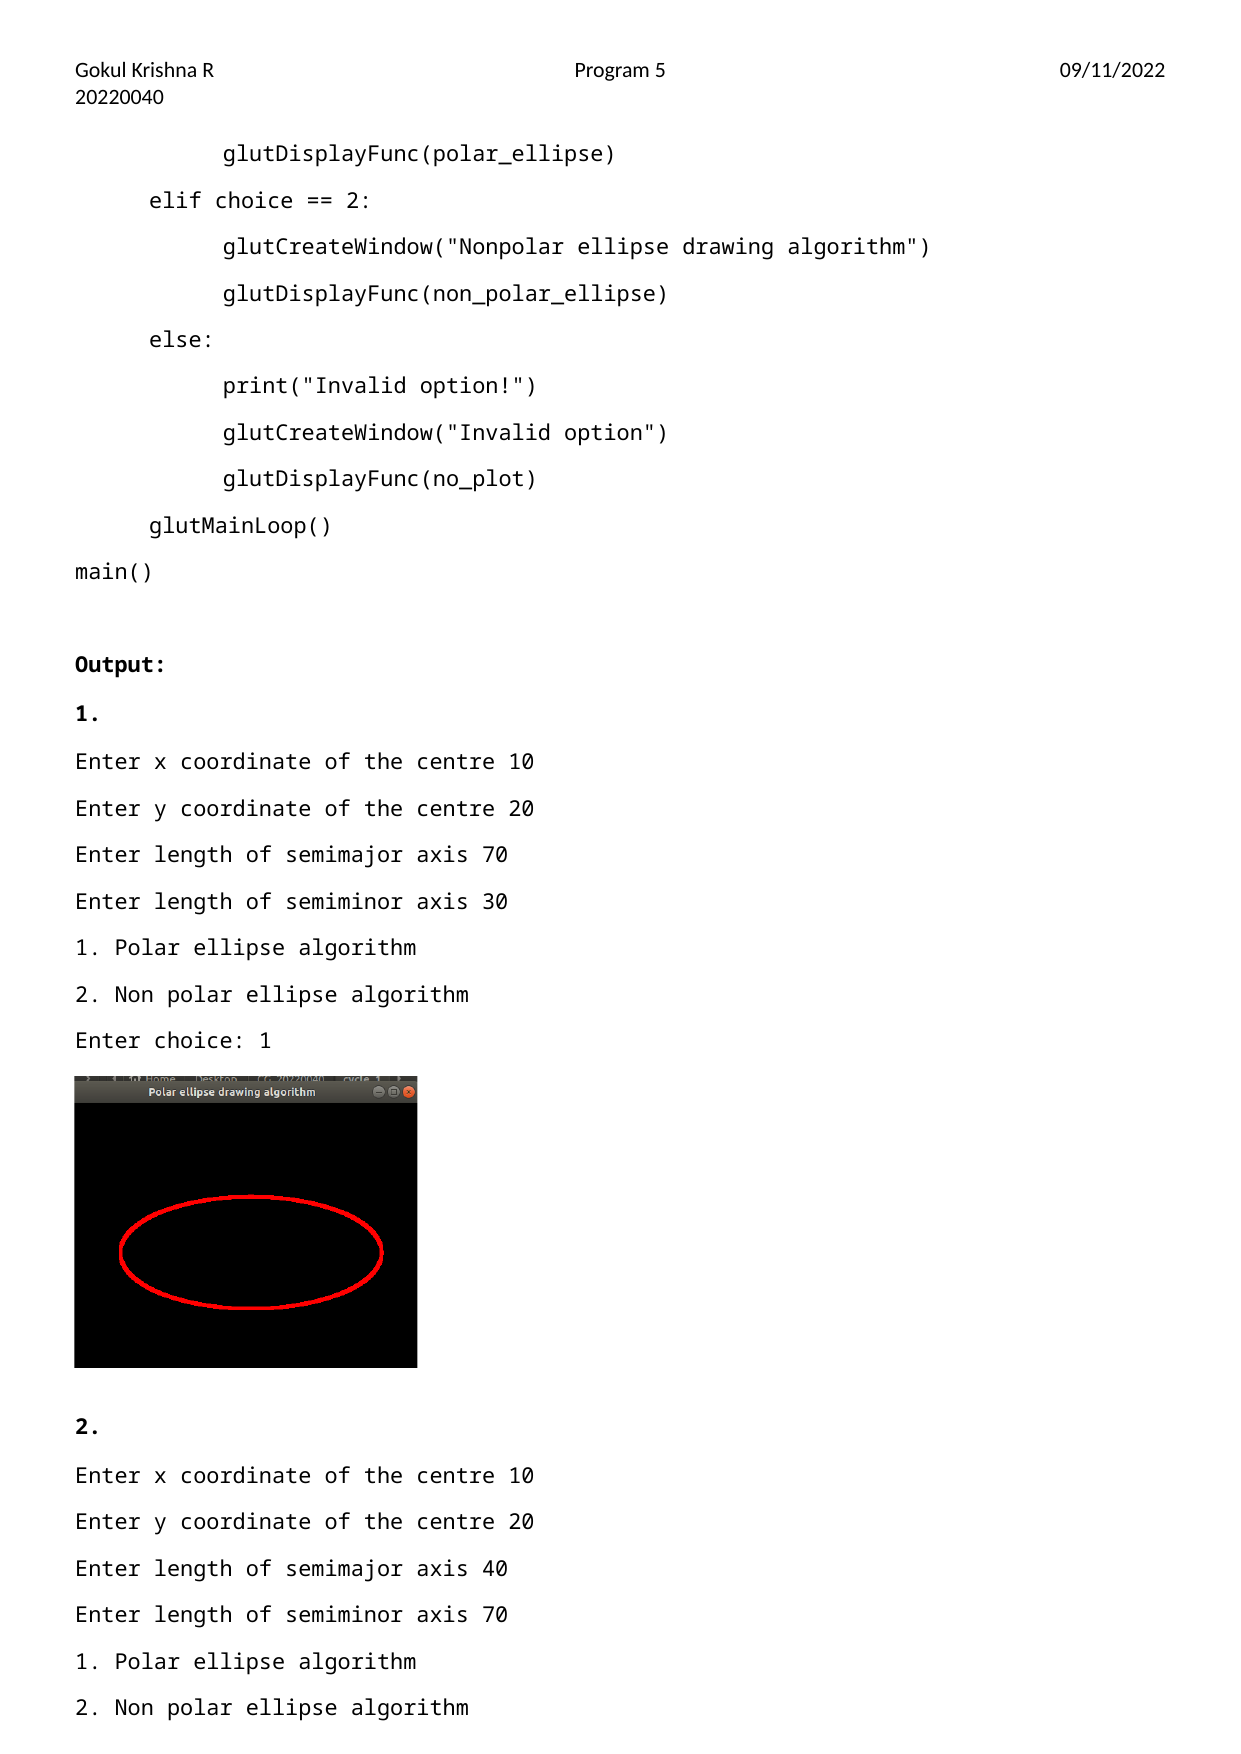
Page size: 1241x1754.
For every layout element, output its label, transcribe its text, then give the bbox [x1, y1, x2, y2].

picture [74, 1076, 133, 1368]
text 1. Polar ellipse algorithm [75, 1646, 1165, 1676]
text 2. Non polar ellipse algorithm [75, 1692, 1165, 1722]
text glutCreateWindow("Invalid option") [75, 417, 1165, 447]
text Enter length of semimajor axis 70 [75, 839, 1165, 869]
text glutDisplayFunc(no_plot) [75, 463, 1165, 493]
text Enter length of semimajor axis 40 [75, 1553, 1165, 1583]
text glutDisplayFunc(polar_ellipse) [75, 138, 1165, 168]
text Enter length of semiminor axis 30 [75, 886, 1165, 916]
text print("Invalid option!") [75, 371, 1165, 400]
text 2. [75, 1411, 1165, 1441]
text 1. Polar ellipse algorithm [75, 932, 1165, 962]
text Enter choice: 1 [75, 1025, 1165, 1055]
text Enter y coordinate of the centre 20 [75, 1506, 1165, 1536]
text glutCreateWindow("Nonpolar ellipse drawing algorithm") [75, 231, 1165, 261]
text glutMainLoop() [75, 510, 1165, 540]
text elif choice == 2: [75, 185, 1165, 214]
text Output: [75, 649, 1165, 679]
text Enter y coordinate of the centre 20 [75, 793, 1165, 823]
text glutDisplayFunc(non_polar_ellipse) [75, 278, 1165, 307]
text Enter x coordinate of the centre 10 [75, 746, 1165, 776]
text else: [75, 324, 1165, 354]
text Enter length of semiminor axis 70 [75, 1599, 1165, 1629]
text 2. Non polar ellipse algorithm [75, 979, 1165, 1008]
text Enter x coordinate of the centre 10 [75, 1460, 1165, 1490]
text 1. [75, 698, 1165, 728]
text main() [75, 556, 1165, 586]
